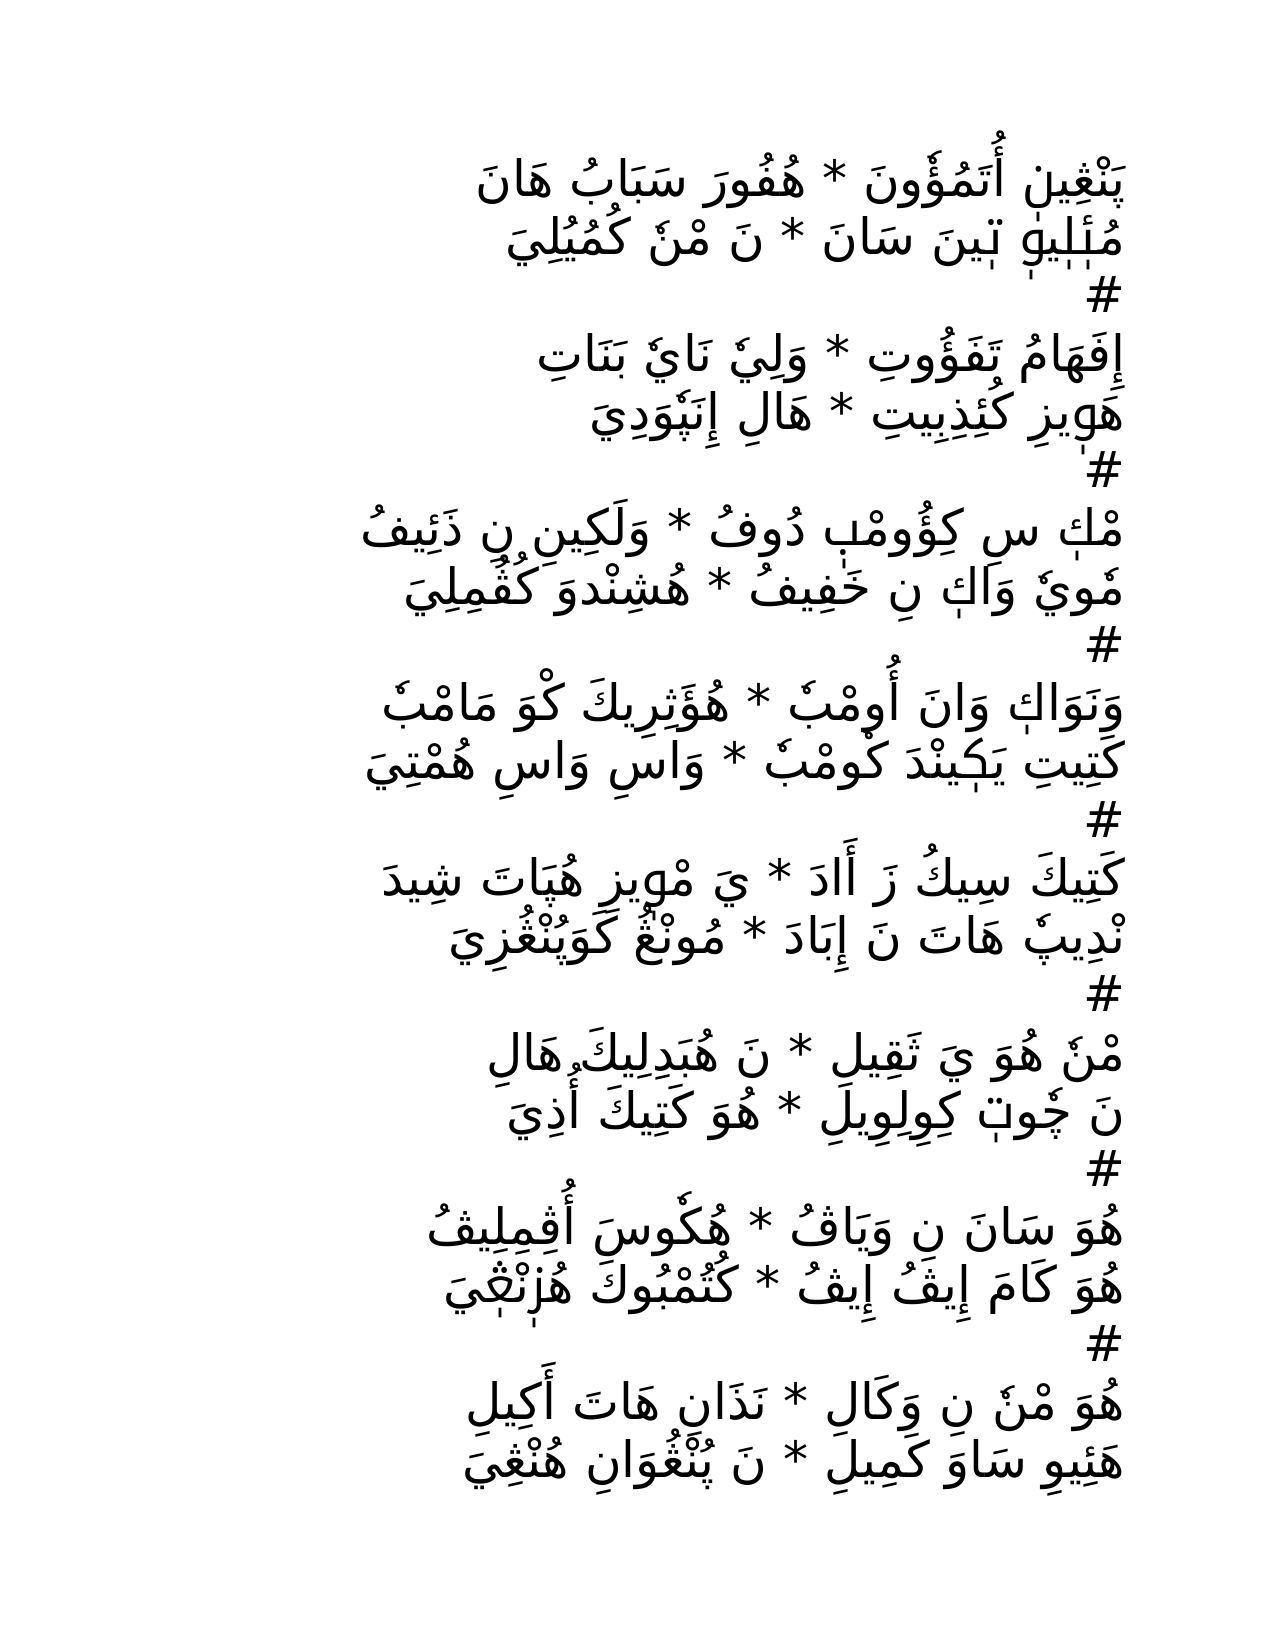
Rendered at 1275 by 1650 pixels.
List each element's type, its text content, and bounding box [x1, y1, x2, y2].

text هُوَ سَانَ نِ وَيَاڤُ * هُكٗوسَ أُڤِمِلِيڤُ هُوَ كَامَ إِيڤُ إِيڤُ * كُتُمْبُوكَ هُزٖنْڠٖيَ [150, 1198, 1125, 1314]
text # [150, 965, 1125, 1023]
text # [150, 616, 1125, 674]
text إِفَهَامُ تَفَؤُوتِ * وَلِيٗ نَايٗ بَنَاتِ هَوٖيزِ كُئِذِبِيتِ * هَالِ إِنَپٗوَدِيَ [150, 325, 1125, 441]
text هُوَ مْنٗ نِ وَكَالِ * نَذَانِ هَاتَ أَكِيلِ هَئِيوِ سَاوَ كَمِيلِ * نَ پُنْڠُوَانِ هُنْڠِيَ [150, 1373, 1125, 1489]
text # [150, 441, 1125, 499]
text مْنٗ هُوَ يَ ثَقِيلِ * نَ هُبَدِلِيكَ هَالِ نَ چٗوتٖ كِوِلِوِيلِ * هُوَ كَتِيكَ أُذِيَ [150, 1023, 1125, 1140]
text وَنَوَاكٖ وَانَ أُومْبٗ * هُؤَثِرِيكَ كْوَ مَامْبٗ كَتِيتِ يَكٖينْدَ كٗومْبٗ * وَاسِ وَاسِ هُمْتِيَ [150, 674, 1125, 791]
text # [150, 266, 1125, 325]
text # [150, 1314, 1125, 1373]
text # [150, 1140, 1125, 1198]
text پَنْڠِينٖ أُتَمُؤٗونَ * هُفُورَ سَبَابُ هَانَ مُئٖلٖيوٖ تٖينَ سَانَ * نَ مْنٗ كُمُيُلِيَ [150, 150, 1125, 266]
text مْكٖ سِ كِؤُومْبٖ دُوفُ * وَلَكِينِ نِ ذَئِيفُ مٗويٗ وَاكٖ نِ خَفِيفُ * هُشِنْدوَ كُڤُمِلِيَ [150, 499, 1125, 616]
text كَتِيكَ سِيكُ زَ أَادَ * يَ مْوٖيزِ هُپَاتَ شِيدَ نْدِيپٗ هَاتَ نَ إِبَادَ * مُونْڠُ كَوَپُنْڠُزِيَ [150, 849, 1125, 965]
text # [150, 791, 1125, 849]
